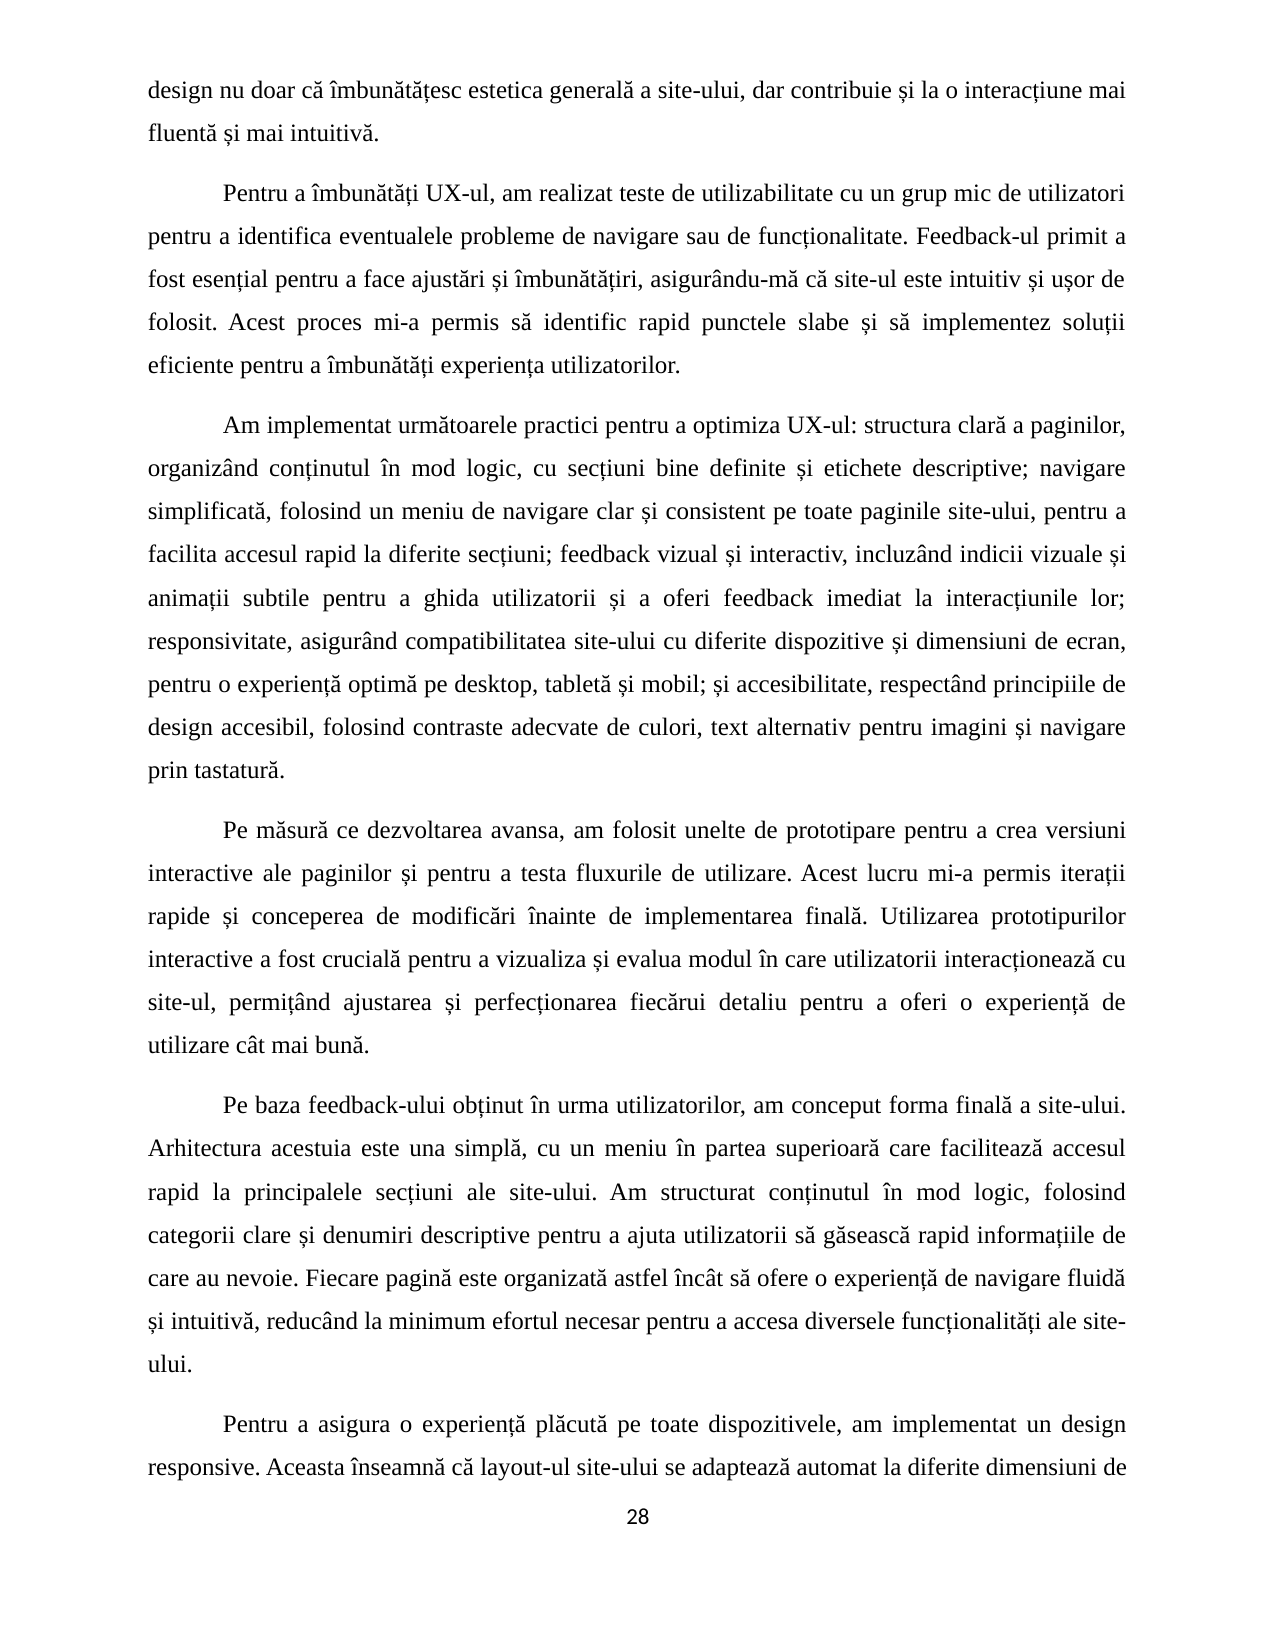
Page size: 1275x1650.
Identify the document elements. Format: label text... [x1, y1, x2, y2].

text Pe baza feedback-ului obținut în urma utilizatorilor, am conceput forma finală a site-ului. Arhitectura acestuia este una simplă, cu un meniu în partea superioară care facilitează accesul rapid la principalele secțiuni ale site-ului. Am structurat conținutul în mod logic, folosind categorii clare și denumiri descriptive pentru a ajuta utilizatorii să găsească rapid informațiile de care au nevoie. Fiecare pagină este organizată astfel încât să ofere o experiență de navigare fluidă și intuitivă, reducând la minimum efortul necesar pentru a accesa diversele funcționalități ale site-ului. [148, 1090, 1127, 1378]
text Am implementat următoarele practici pentru a optimiza UX-ul: structura clară a paginilor, organizând conținutul în mod logic, cu secțiuni bine definite și etichete descriptive; navigare simplificată, folosind un meniu de navigare clar și consistent pe toate paginile site-ului, pentru a facilita accesul rapid la diferite secțiuni; feedback vizual și interactiv, incluzând indicii vizuale și animații subtile pentru a ghida utilizatorii și a oferi feedback imediat la interacțiunile lor; responsivitate, asigurând compatibilitatea site-ului cu diferite dispozitive și dimensiuni de ecran, pentru o experiență optimă pe desktop, tabletă și mobil; și accesibilitate, respectând principiile de design accesibil, folosind contraste adecvate de culori, text alternativ pentru imagini și navigare prin tastatură. [148, 410, 1127, 784]
text Pe măsură ce dezvoltarea avansa, am folosit unelte de prototipare pentru a crea versiuni interactive ale paginilor și pentru a testa fluxurile de utilizare. Acest lucru mi-a permis iterații rapide și conceperea de modificări înainte de implementarea finală. Utilizarea prototipurilor interactive a fost crucială pentru a vizualiza și evalua modul în care utilizatorii interacționează cu site-ul, permițând ajustarea și perfecționarea fiecărui detaliu pentru a oferi o experiență de utilizare cât mai bună. [148, 815, 1127, 1059]
text design nu doar că îmbunătățesc estetica generală a site-ului, dar contribuie și la o interacțiune mai fluentă și mai intuitivă. [148, 75, 1127, 147]
text Pentru a asigura o experiență plăcută pe toate dispozitivele, am implementat un design responsive. Aceasta înseamnă că layout-ul site-ului se adaptează automat la diferite dimensiuni de [148, 1409, 1127, 1481]
text Pentru a îmbunătăți UX-ul, am realizat teste de utilizabilitate cu un grup mic de utilizatori pentru a identifica eventualele probleme de navigare sau de funcționalitate. Feedback-ul primit a fost esențial pentru a face ajustări și îmbunătățiri, asigurându-mă că site-ul este intuitiv și ușor de folosit. Acest proces mi-a permis să identific rapid punctele slabe și să implementez soluții eficiente pentru a îmbunătăți experiența utilizatorilor. [148, 178, 1127, 379]
